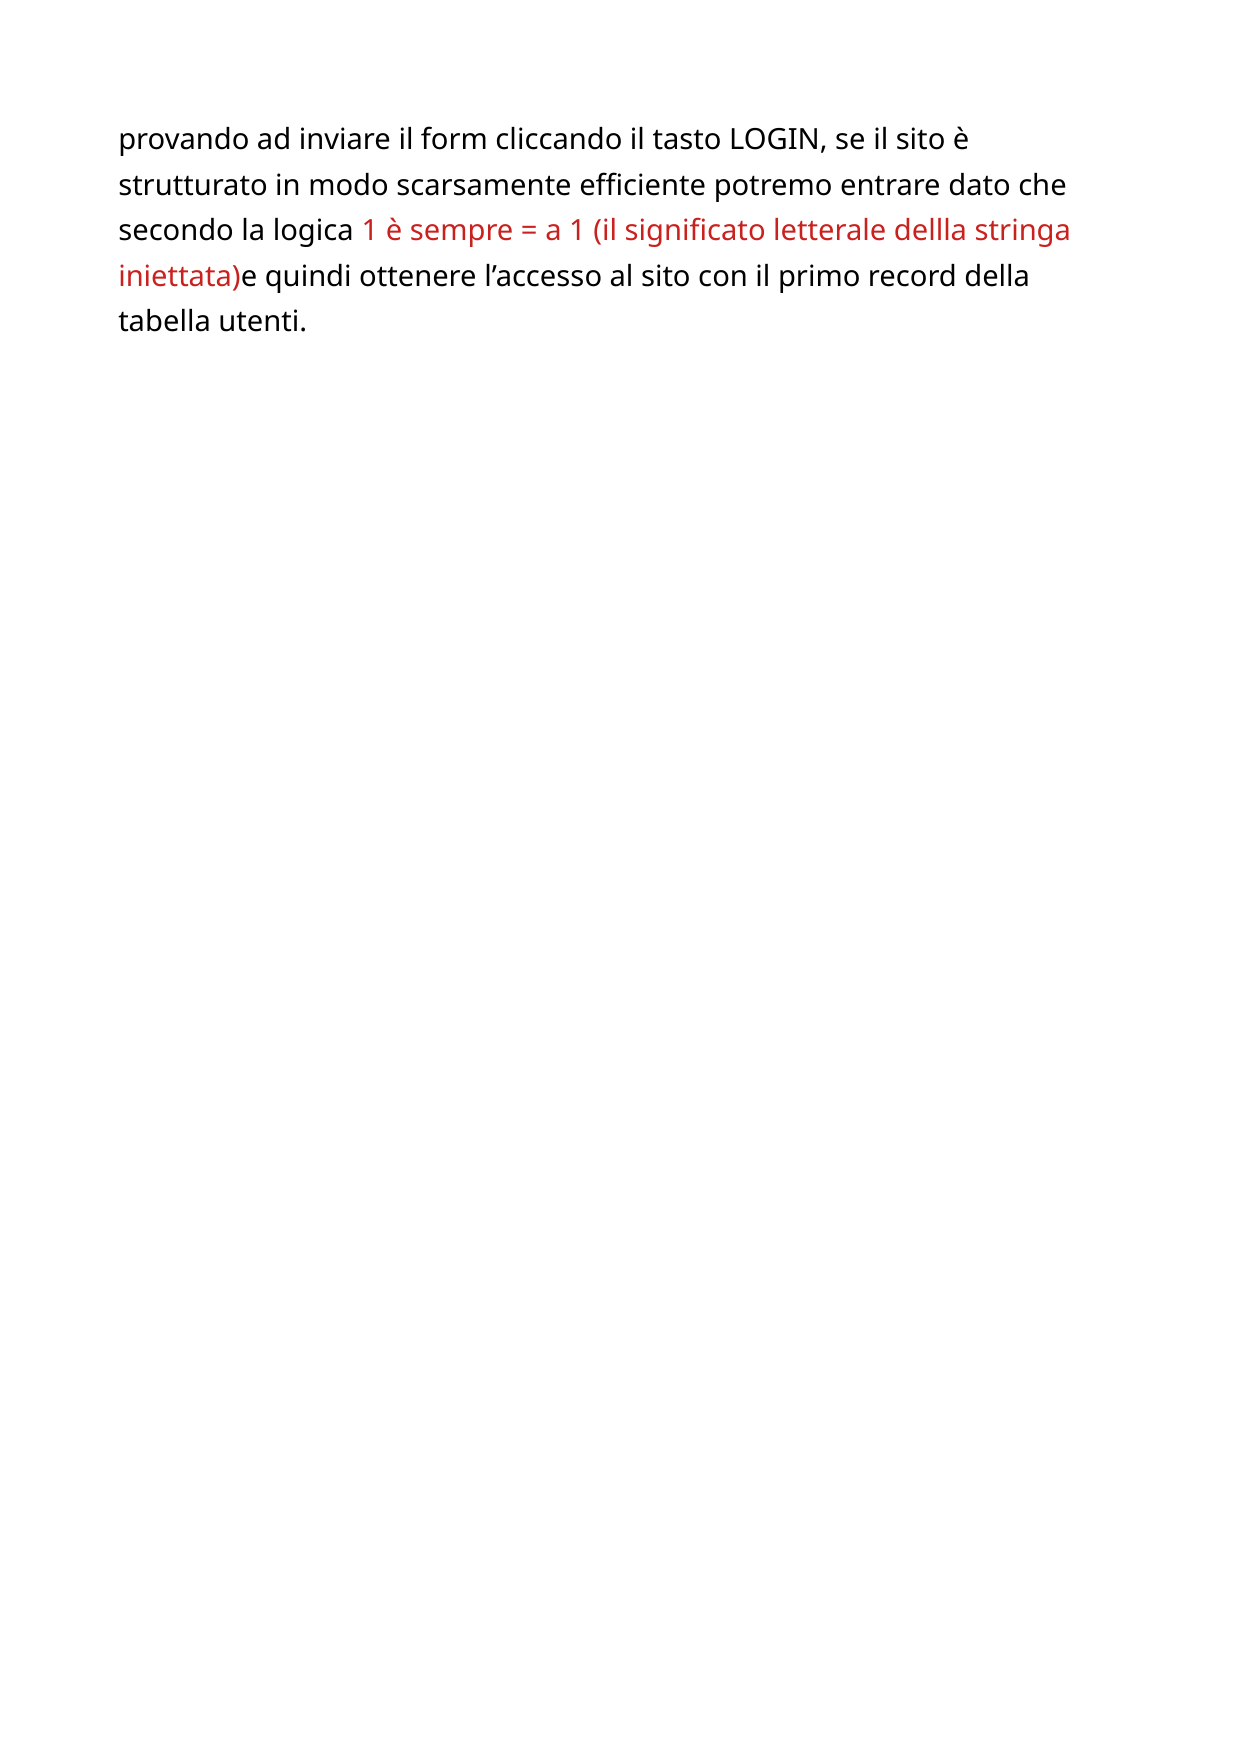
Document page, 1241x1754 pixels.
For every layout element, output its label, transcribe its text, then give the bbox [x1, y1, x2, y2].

text provando ad inviare il form cliccando il tasto LOGIN, se il sito è strutturato in modo scarsamente efficiente potremo entrare dato che secondo la logica 1 è sempre = a 1 (il significato letterale dellla stringa iniettata)e quindi ottenere l’accesso al sito con il primo record della tabella utenti. [118, 118, 1122, 340]
